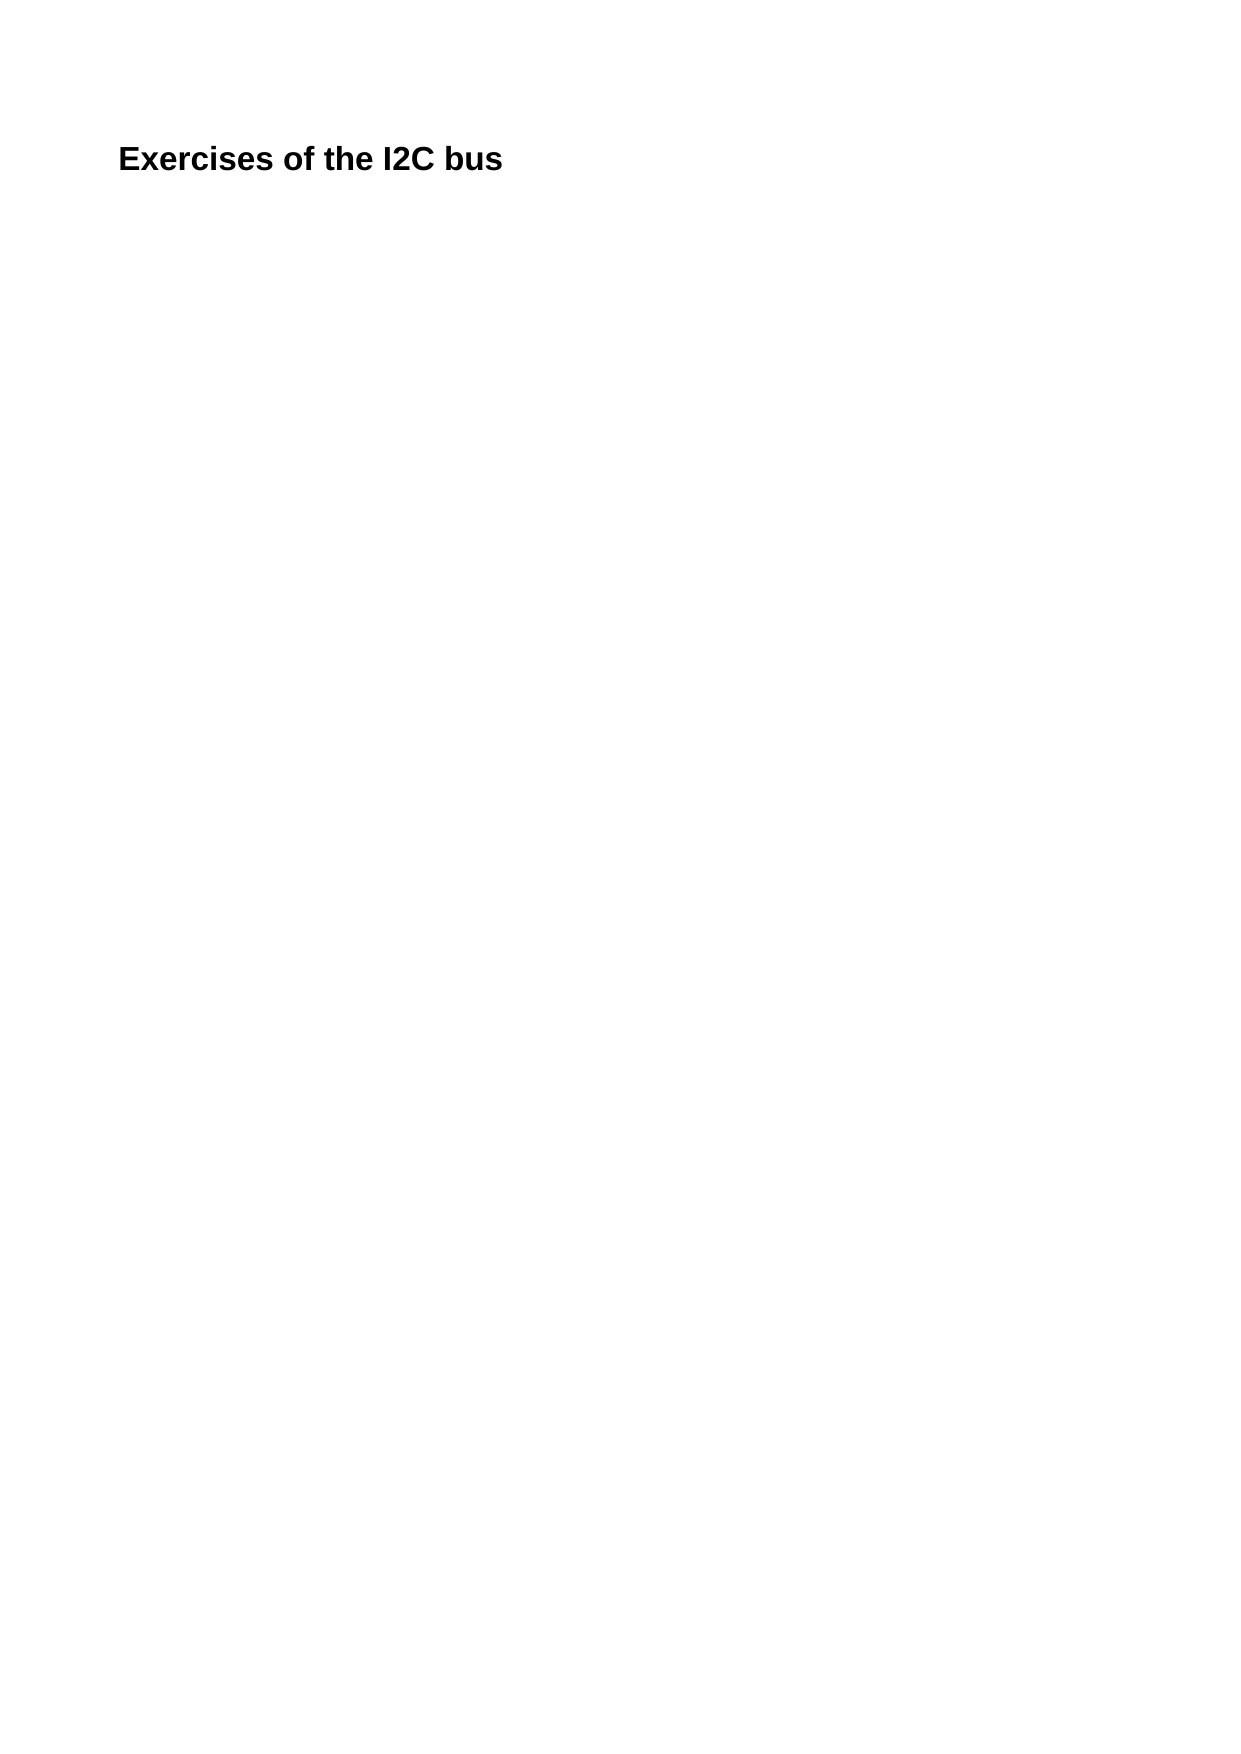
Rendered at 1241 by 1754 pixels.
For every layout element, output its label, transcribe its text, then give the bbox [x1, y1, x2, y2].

subtitle Exercises of the I2C bus [118, 139, 1122, 177]
